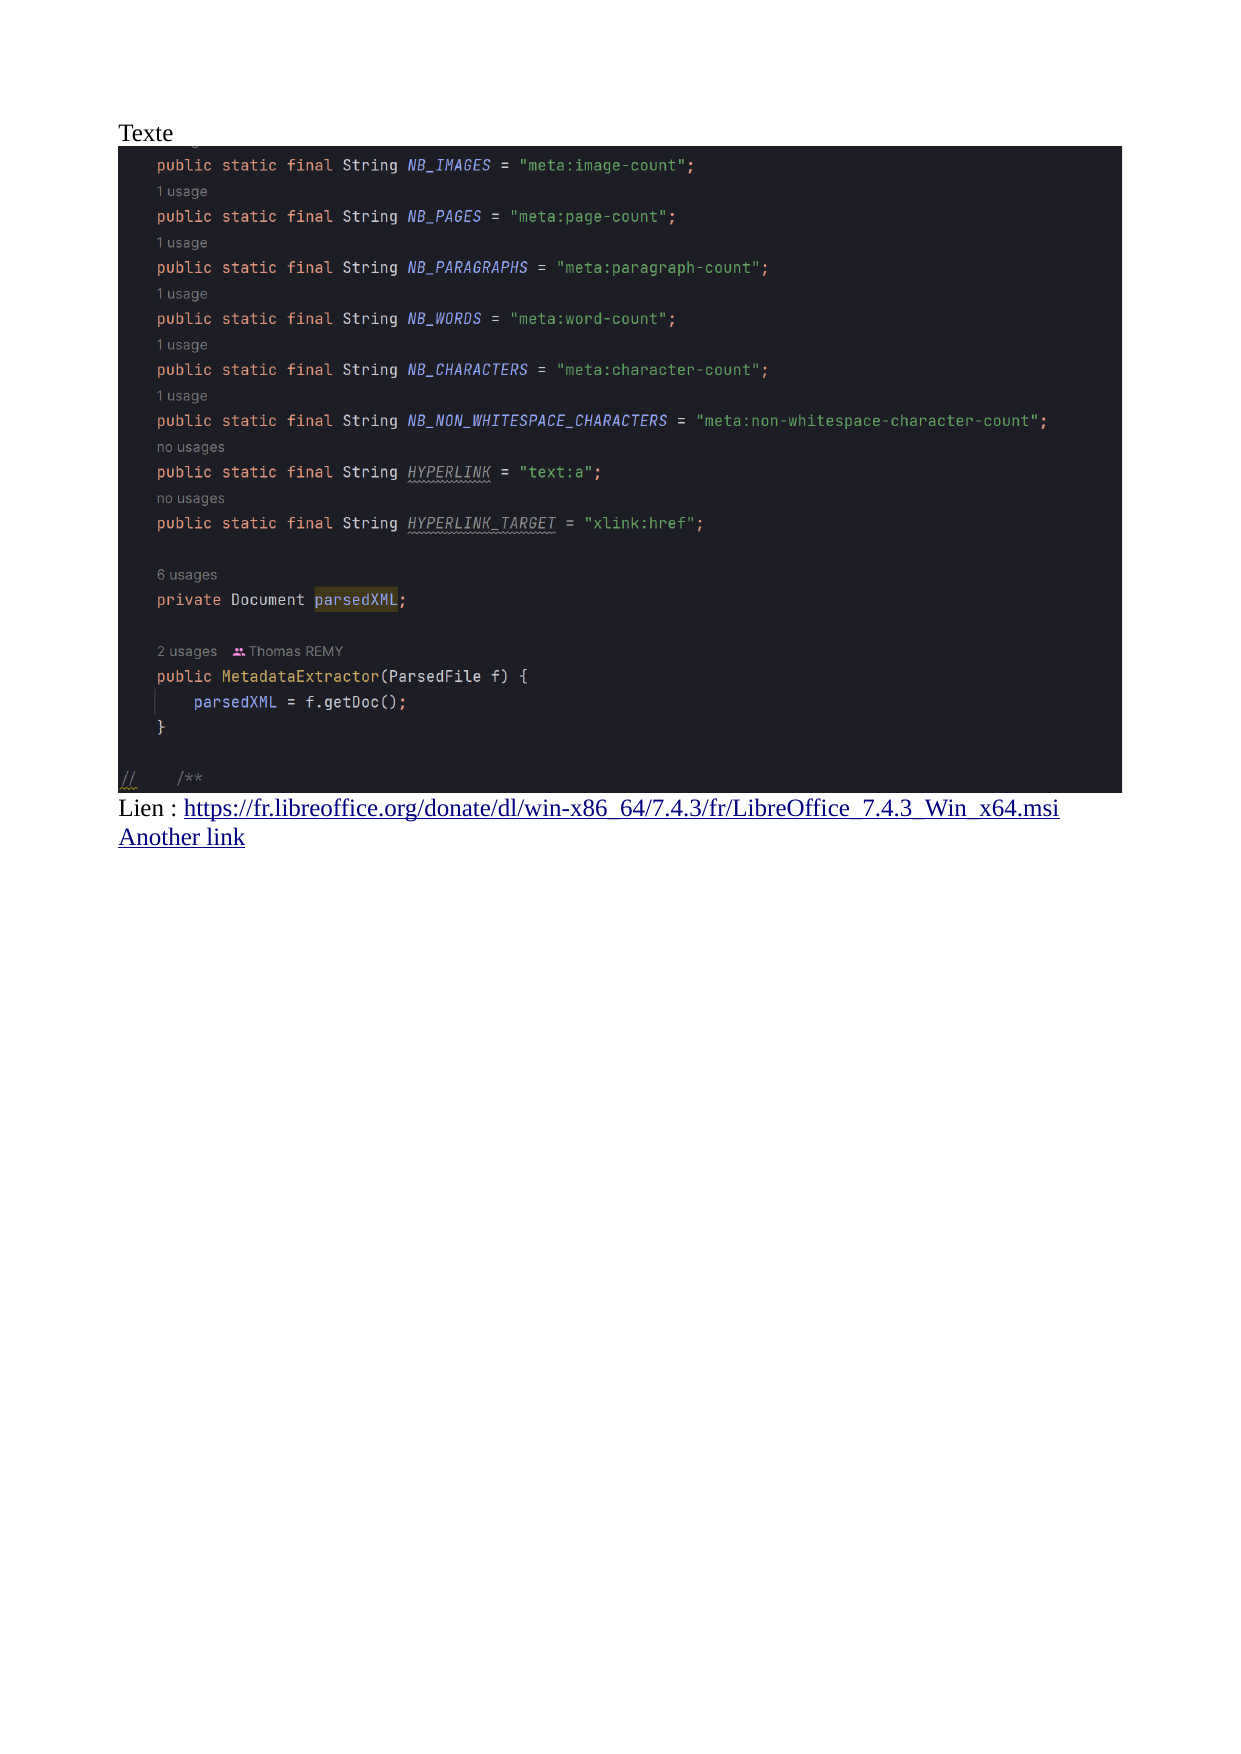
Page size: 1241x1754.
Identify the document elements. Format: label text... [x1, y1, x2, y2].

picture [118, 146, 1123, 793]
text Lien : https://fr.libreoffice.org/donate/dl/win-x86_64/7.4.3/fr/LibreOffice_7.4.3_Win_x64.msi [118, 793, 1122, 822]
text Texte [118, 118, 1122, 146]
text Another link [118, 822, 1122, 850]
